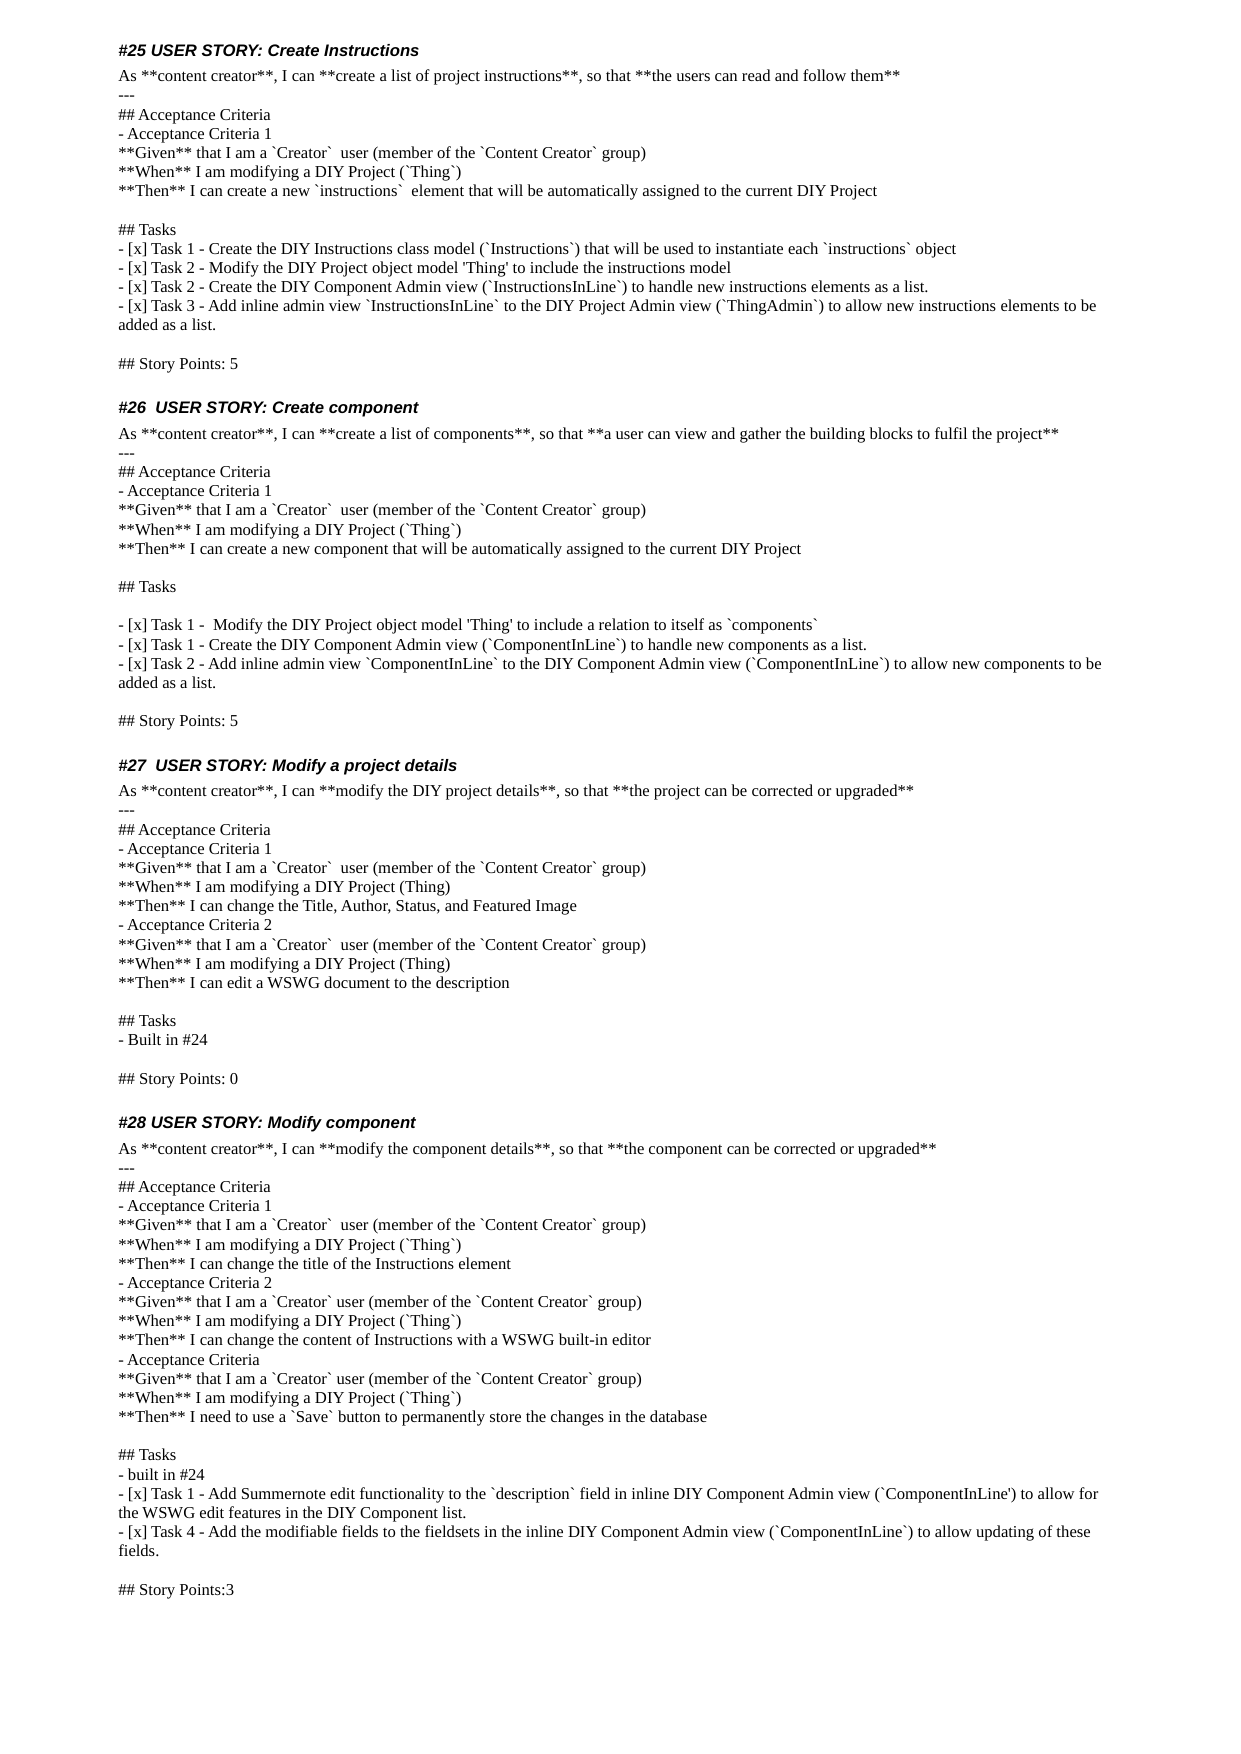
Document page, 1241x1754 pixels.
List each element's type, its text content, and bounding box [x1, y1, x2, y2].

subtitle #25 USER STORY: Create Instructions [118, 41, 1122, 60]
text - [x] Task 3 - Add inline admin view `InstructionsInLine` to the DIY Project Admin view (`ThingAdmin`) to allow new instructions elements to be added as a list. [118, 296, 1122, 334]
subtitle #26 USER STORY: Create component [118, 398, 1122, 417]
text **Then** I can edit a WSWG document to the description [118, 973, 1122, 992]
text --- [118, 85, 1122, 104]
text **Then** I can change the title of the Instructions element [118, 1253, 1122, 1273]
text **Given** that I am a `Creator` user (member of the `Content Creator` group) [118, 1292, 1122, 1311]
text ## Tasks [118, 1445, 1122, 1464]
text - Built in #24 [118, 1030, 1122, 1049]
text - [x] Task 2 - Modify the DIY Project object model 'Thing' to include the instructions model [118, 258, 1122, 277]
text - built in #24 [118, 1464, 1122, 1483]
text **Given** that I am a `Creator` user (member of the `Content Creator` group) [118, 143, 1122, 162]
text **Then** I can create a new component that will be automatically assigned to the current DIY Project [118, 538, 1122, 558]
text **Then** I can change the Title, Author, Status, and Featured Image [118, 896, 1122, 915]
text **When** I am modifying a DIY Project (`Thing`) [118, 1311, 1122, 1330]
text - Acceptance Criteria [118, 1349, 1122, 1368]
text - Acceptance Criteria 1 [118, 1196, 1122, 1215]
text - Acceptance Criteria 1 [118, 123, 1122, 143]
text ## Tasks [118, 577, 1122, 596]
text ## Story Points:3 [118, 1579, 1122, 1598]
text --- [118, 800, 1122, 819]
text As **content creator**, I can **modify the DIY project details**, so that **the project can be corrected or upgraded** [118, 781, 1122, 800]
text **When** I am modifying a DIY Project (Thing) [118, 953, 1122, 973]
text - [x] Task 4 - Add the modifiable fields to the fieldsets in the inline DIY Component Admin view (`ComponentInLine`) to allow updating of these fields. [118, 1522, 1122, 1560]
text **Given** that I am a `Creator` user (member of the `Content Creator` group) [118, 858, 1122, 877]
text - [x] Task 1 - Create the DIY Component Admin view (`ComponentInLine`) to handle new components as a list. [118, 634, 1122, 653]
text **When** I am modifying a DIY Project (`Thing`) [118, 519, 1122, 538]
text **Given** that I am a `Creator` user (member of the `Content Creator` group) [118, 1368, 1122, 1388]
text ## Acceptance Criteria [118, 1177, 1122, 1196]
text **Then** I need to use a `Save` button to permanently store the changes in the database [118, 1407, 1122, 1426]
text ## Tasks [118, 1011, 1122, 1030]
text ## Acceptance Criteria [118, 819, 1122, 838]
text As **content creator**, I can **create a list of components**, so that **a user can view and gather the building blocks to fulfil the project** [118, 423, 1122, 443]
text **When** I am modifying a DIY Project (`Thing`) [118, 1388, 1122, 1407]
text - Acceptance Criteria 1 [118, 838, 1122, 858]
text ## Acceptance Criteria [118, 462, 1122, 481]
text **When** I am modifying a DIY Project (`Thing`) [118, 1234, 1122, 1253]
text --- [118, 443, 1122, 462]
text ## Story Points: 5 [118, 711, 1122, 730]
text - [x] Task 2 - Create the DIY Component Admin view (`InstructionsInLine`) to handle new instructions elements as a list. [118, 277, 1122, 296]
text - [x] Task 1 - Modify the DIY Project object model 'Thing' to include a relation to itself as `components` [118, 615, 1122, 634]
text ## Tasks [118, 219, 1122, 238]
text ## Acceptance Criteria [118, 104, 1122, 123]
text - [x] Task 1 - Add Summernote edit functionality to the `description` field in inline DIY Component Admin view (`ComponentInLine') to allow for the WSWG edit features in the DIY Component list. [118, 1483, 1122, 1522]
text **Given** that I am a `Creator` user (member of the `Content Creator` group) [118, 500, 1122, 519]
text --- [118, 1158, 1122, 1177]
text - [x] Task 2 - Add inline admin view `ComponentInLine` to the DIY Component Admin view (`ComponentInLine`) to allow new components to be added as a list. [118, 653, 1122, 692]
subtitle #28 USER STORY: Modify component [118, 1113, 1122, 1132]
text **Given** that I am a `Creator` user (member of the `Content Creator` group) [118, 934, 1122, 953]
text As **content creator**, I can **modify the component details**, so that **the component can be corrected or upgraded** [118, 1138, 1122, 1158]
text - [x] Task 1 - Create the DIY Instructions class model (`Instructions`) that will be used to instantiate each `instructions` object [118, 238, 1122, 258]
text ## Story Points: 5 [118, 353, 1122, 373]
text - Acceptance Criteria 1 [118, 481, 1122, 500]
text ## Story Points: 0 [118, 1068, 1122, 1088]
text - Acceptance Criteria 2 [118, 915, 1122, 934]
text **Given** that I am a `Creator` user (member of the `Content Creator` group) [118, 1215, 1122, 1234]
text **Then** I can change the content of Instructions with a WSWG built-in editor [118, 1330, 1122, 1349]
text **Then** I can create a new `instructions` element that will be automatically assigned to the current DIY Project [118, 181, 1122, 200]
subtitle #27 USER STORY: Modify a project details [118, 756, 1122, 775]
text **When** I am modifying a DIY Project (Thing) [118, 877, 1122, 896]
text **When** I am modifying a DIY Project (`Thing`) [118, 162, 1122, 181]
text As **content creator**, I can **create a list of project instructions**, so that **the users can read and follow them** [118, 66, 1122, 85]
text - Acceptance Criteria 2 [118, 1273, 1122, 1292]
